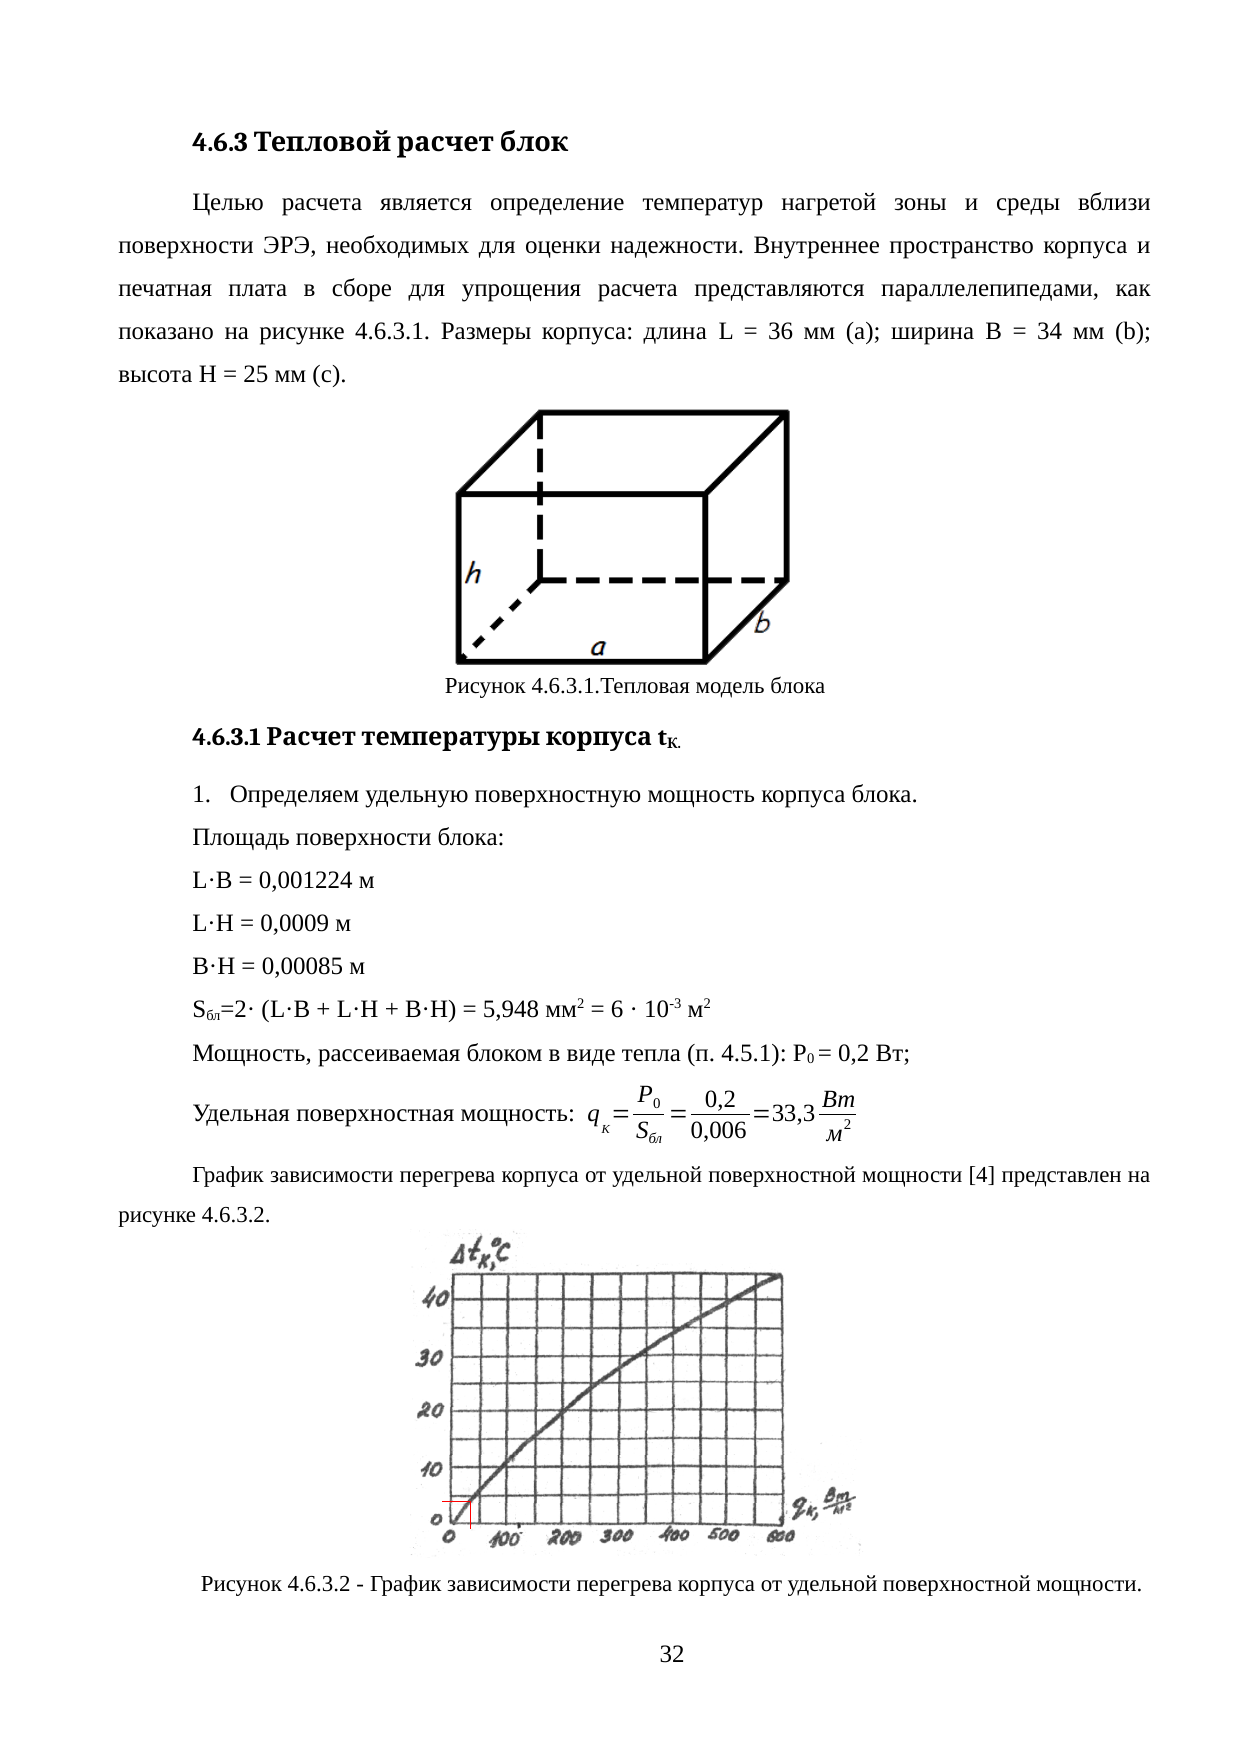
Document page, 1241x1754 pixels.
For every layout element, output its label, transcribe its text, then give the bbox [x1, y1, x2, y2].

text Sбл=2· (L·B + L·H + B·H) = 5,948 мм2 = 6 · 10-3 м2 [118, 994, 1152, 1023]
list Определяем удельную поверхностную мощность корпуса блока. [192, 779, 1152, 808]
text Целью расчета является определение температур нагретой зоны и среды вблизи поверхности ЭРЭ, необходимых для оценки надежности. Внутреннее пространство корпуса и печатная плата в сборе для упрощения расчета представляются параллелепипедами, как показано на рисунке 4.6.3.1. Размеры корпуса: длина L = 36 мм (a); ширина B = 34 мм (b); высота H = 25 мм (c). [118, 187, 1152, 388]
text L·B = 0,001224 м [118, 865, 1152, 894]
text Мощность, рассеиваемая блоком в виде тепла (п. 4.5.1): Р0 = 0,2 Вт; [118, 1038, 1152, 1066]
text Площадь поверхности блока: [118, 822, 1152, 851]
text Удельная поверхностная мощность: [118, 1081, 1152, 1147]
text Рисунок 4.6.3.1.Тепловая модель блока [118, 402, 1152, 698]
subtitle 4.6.3 Тепловой расчет блок [118, 127, 1152, 159]
text График зависимости перегрева корпуса от удельной поверхностной мощности [4] представлен на рисунке 4.6.3.2. [118, 1162, 1152, 1227]
text L·H = 0,0009 м [118, 908, 1152, 937]
text B·H = 0,00085 м [118, 951, 1152, 980]
text Рисунок 4.6.3.2 - График зависимости перегрева корпуса от удельной поверхностной мощности. [118, 1241, 1152, 1597]
picture [451, 406, 798, 672]
text 4.6.3.1 Расчет температуры корпуса tК. [118, 723, 1152, 752]
picture [409, 1229, 866, 1558]
